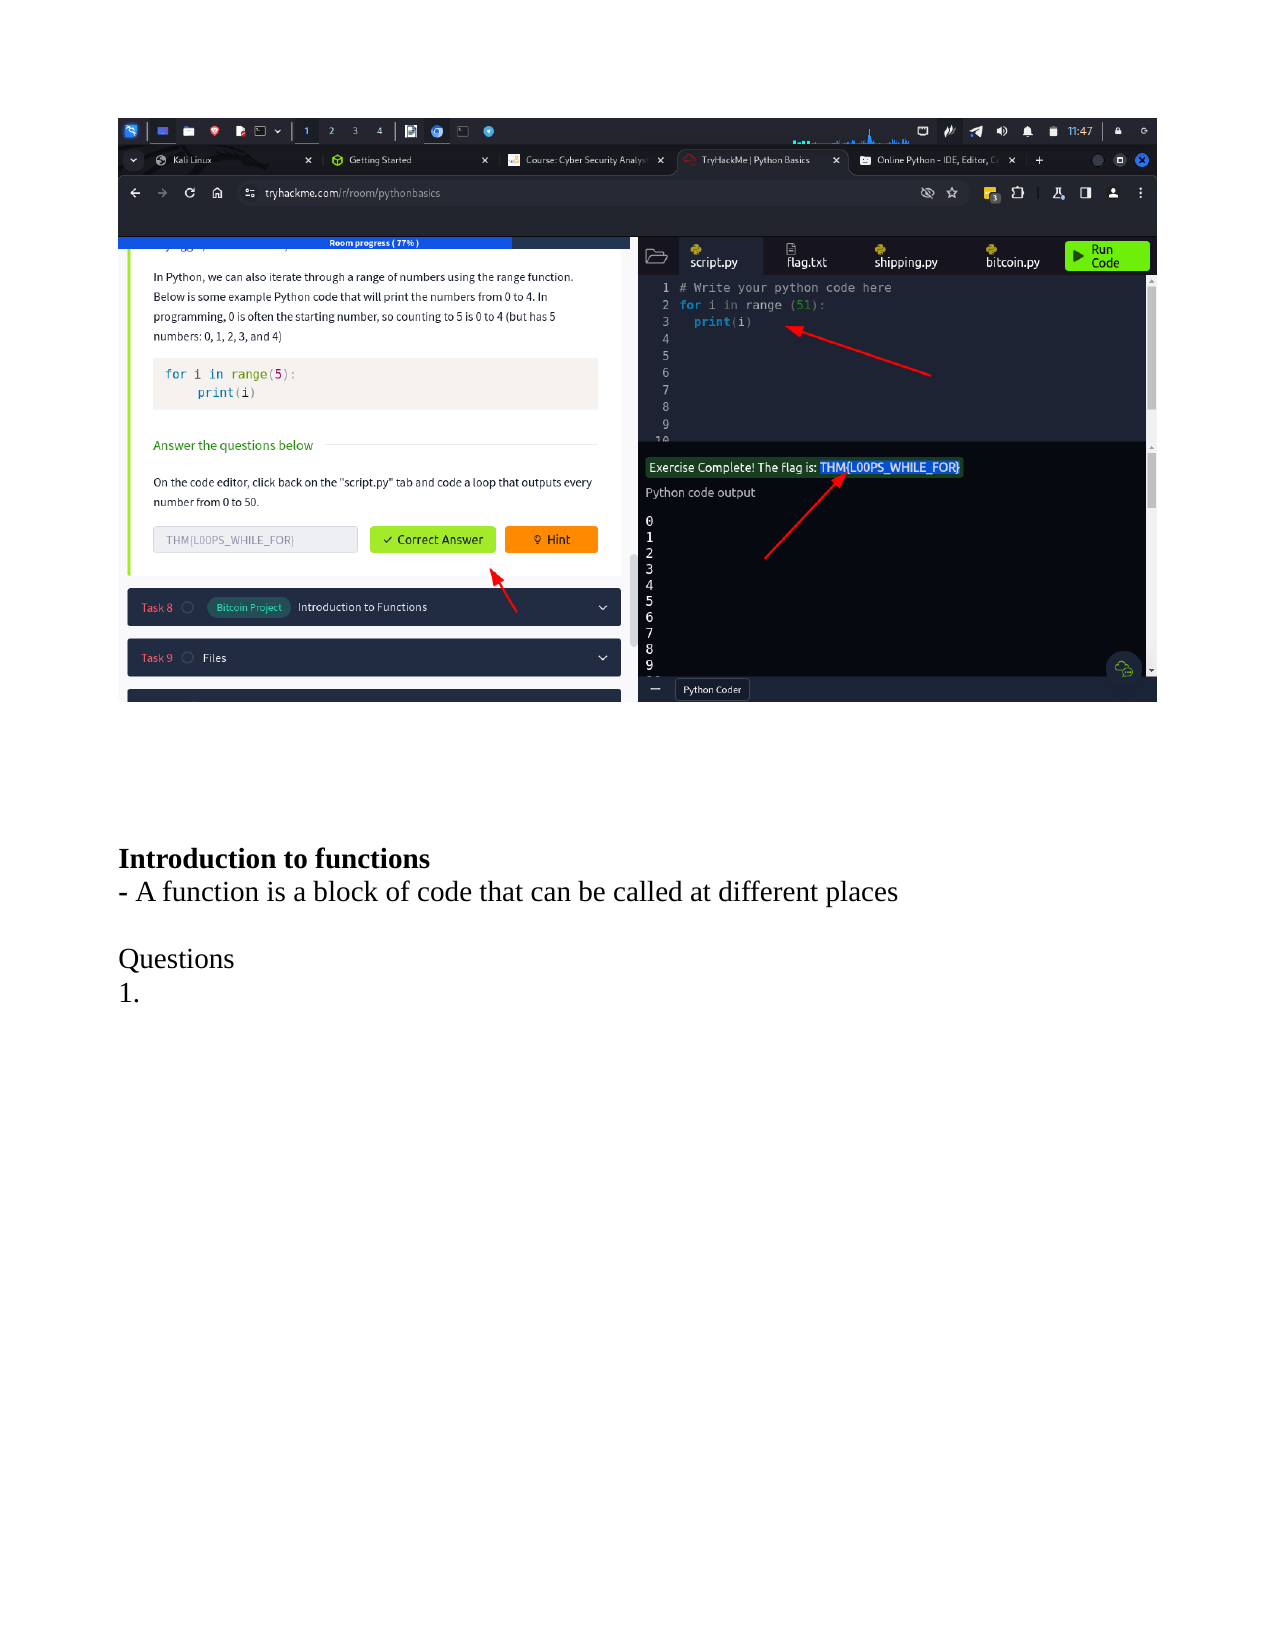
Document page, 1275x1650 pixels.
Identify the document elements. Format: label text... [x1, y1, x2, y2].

picture [118, 118, 1157, 702]
text - A function is a block of code that can be called at different places [118, 874, 1157, 908]
text Questions [118, 942, 1157, 975]
text 1. [118, 975, 1157, 1009]
text Introduction to functions [118, 841, 1157, 874]
